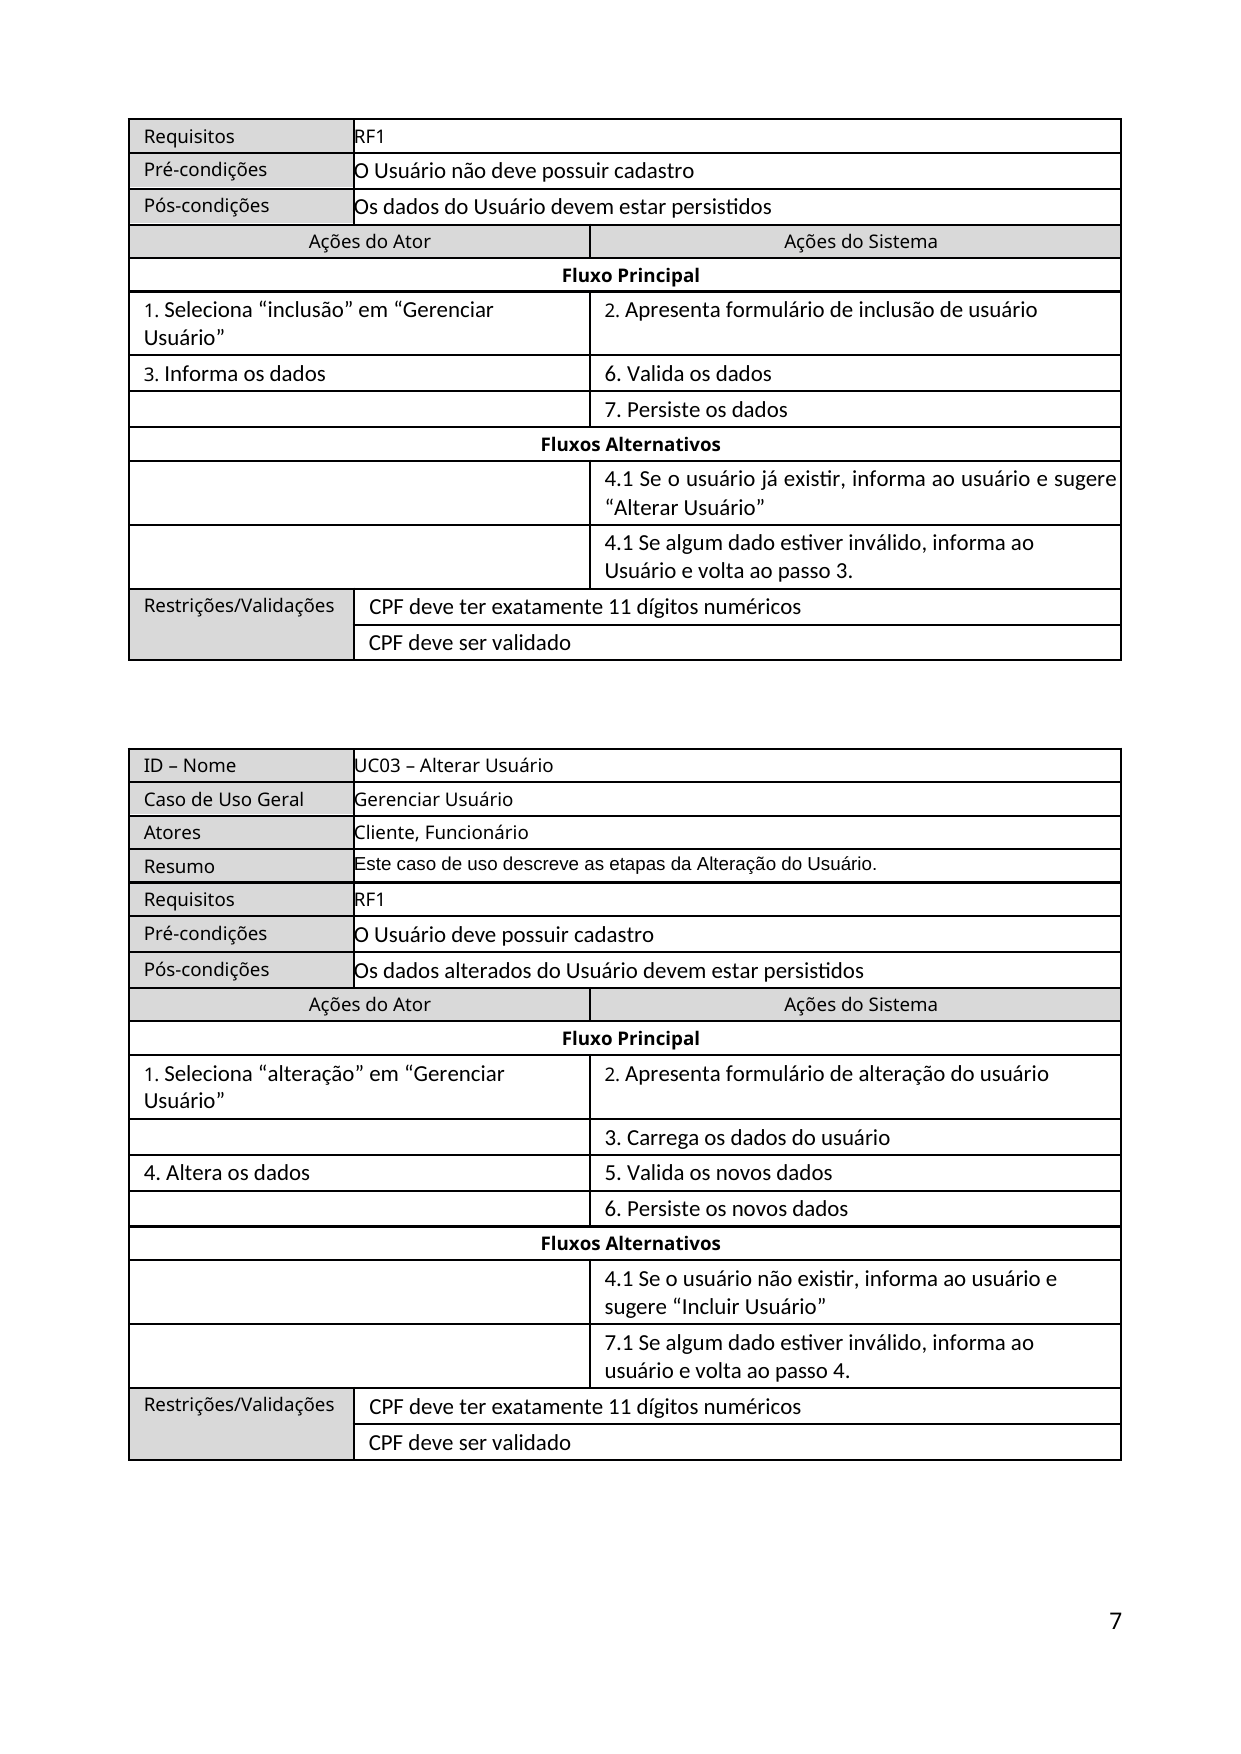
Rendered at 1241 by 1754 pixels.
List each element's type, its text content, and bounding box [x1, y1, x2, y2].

table_cell [130, 526, 589, 587]
table_cell Pós-condições [130, 953, 353, 987]
table_cell 1. Seleciona “alteração” em “Gerenciar Usuário” [130, 1056, 589, 1118]
table_cell 6. Valida os dados [591, 356, 1120, 390]
table_cell 7. Persiste os dados [591, 392, 1120, 426]
table_cell CPF deve ser validado [355, 626, 1120, 659]
table_cell Ações do Ator [130, 226, 589, 257]
table_cell Os dados alterados do Usuário devem estar persistidos [355, 953, 1120, 987]
table_cell Pós-condições [130, 190, 353, 223]
table_cell 3. Carrega os dados do usuário [591, 1120, 1120, 1153]
table_cell 4.1 Se algum dado estiver inválido, informa ao Usuário e volta ao passo 3. [591, 526, 1120, 587]
table_cell Requisitos [130, 120, 353, 152]
table_cell [130, 392, 589, 426]
table_header UC03 – Alterar Usuário [355, 750, 1120, 781]
table_cell Fluxo Principal [130, 259, 1120, 290]
table_cell [130, 1261, 589, 1323]
table_cell 5. Valida os novos dados [591, 1156, 1120, 1189]
table_cell 7.1 Se algum dado estiver inválido, informa ao usuário e volta ao passo 4. [591, 1325, 1120, 1387]
table_cell O Usuário deve possuir cadastro [355, 917, 1120, 951]
table_cell 4.1 Se o usuário já existir, informa ao usuário e sugere “Alterar Usuário” [591, 462, 1120, 523]
table_cell Requisitos [130, 884, 353, 915]
table_cell 4.1 Se o usuário não existir, informa ao usuário e sugere “Incluir Usuário” [591, 1261, 1120, 1323]
table_header ID – Nome [130, 750, 353, 781]
table_cell Ações do Sistema [591, 226, 1120, 257]
table_cell Restrições/Validações [130, 590, 353, 659]
table_cell Gerenciar Usuário [355, 783, 1120, 814]
table_cell Os dados do Usuário devem estar persistidos [355, 190, 1120, 223]
table_cell CPF deve ser validado [355, 1425, 1120, 1459]
table_cell RF1 [355, 884, 1120, 915]
table_cell Caso de Uso Geral [130, 783, 353, 814]
table_cell CPF deve ter exatamente 11 dígitos numéricos [355, 1389, 1120, 1423]
table_cell [130, 1120, 589, 1153]
table_cell [130, 462, 589, 523]
table_cell 4. Altera os dados [130, 1156, 589, 1189]
table_cell [130, 1192, 589, 1225]
table_cell Ações do Sistema [591, 989, 1120, 1020]
table_cell RF1 [355, 120, 1120, 152]
table_cell 2. Apresenta formulário de inclusão de usuário [591, 293, 1120, 354]
table_cell 6. Persiste os novos dados [591, 1192, 1120, 1225]
table_cell 1. Seleciona “inclusão” em “Gerenciar Usuário” [130, 293, 589, 354]
table_cell CPF deve ter exatamente 11 dígitos numéricos [355, 590, 1120, 623]
table_cell [130, 1325, 589, 1387]
table_cell Pré-condições [130, 917, 353, 951]
table_cell Cliente, Funcionário [355, 817, 1120, 848]
table_cell Restrições/Validações [130, 1389, 353, 1459]
table_cell 3. Informa os dados [130, 356, 589, 390]
table_cell Este caso de uso descreve as etapas da Alteração do Usuário. [355, 850, 1120, 881]
table_cell Fluxo Principal [130, 1022, 1120, 1054]
table_cell Fluxos Alternativos [130, 1228, 1120, 1259]
table_cell Ações do Ator [130, 989, 589, 1020]
table_cell Resumo [130, 850, 353, 881]
table_cell Atores [130, 817, 353, 848]
table_cell 2. Apresenta formulário de alteração do usuário [591, 1056, 1120, 1118]
table_cell Pré-condições [130, 154, 353, 187]
table_cell Fluxos Alternativos [130, 428, 1120, 459]
table_cell O Usuário não deve possuir cadastro [355, 154, 1120, 187]
